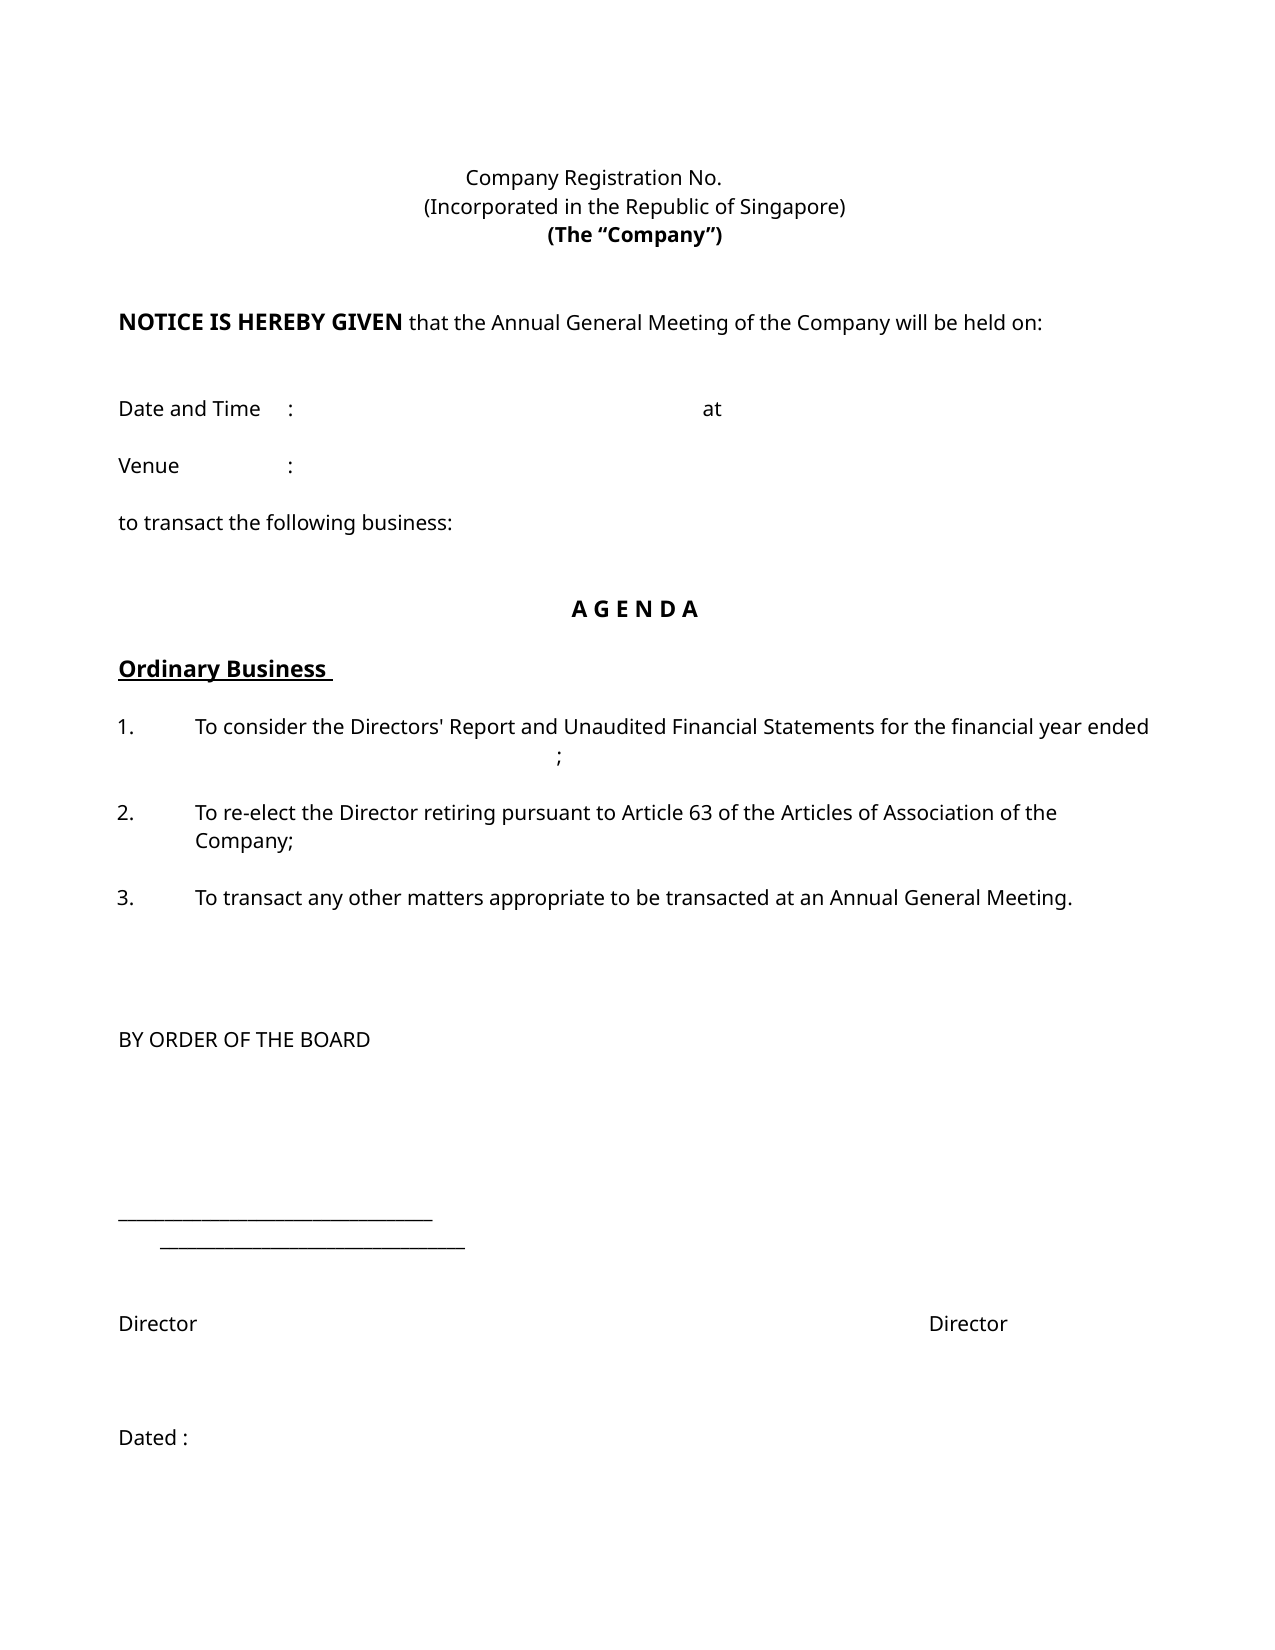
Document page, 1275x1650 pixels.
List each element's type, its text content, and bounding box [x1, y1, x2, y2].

text to transact the following business: [118, 508, 1157, 536]
text Ordinary Business [118, 653, 1157, 684]
text <line['director1']> <if test="line['director2']!=''"><line['director2']></if> [118, 1253, 1157, 1309]
text <o.name> [118, 118, 1157, 163]
text Director <if test="line['director2']!=''">Director</if> [118, 1309, 1157, 1338]
text A G E N D A [118, 593, 1157, 624]
text (The “Company”) [118, 220, 1157, 249]
text (Incorporated in the Republic of Singapore) [118, 192, 1157, 220]
text Company Registration No. <o.uen> [118, 163, 1157, 192]
text </for> [118, 1338, 1157, 1366]
text Date and Time : <get_datenow()> at <get_timenow_12h()> [118, 394, 1157, 422]
text BY ORDER OF THE BOARD [118, 1025, 1157, 1053]
text Dated : <get_datenow()> [118, 1423, 1157, 1452]
text Venue : <get_company_full_address(o.company_id)> [118, 451, 1157, 479]
text NOTICE IS HEREBY GIVEN that the Annual General Meeting of the Company will be held on: [118, 306, 1157, 337]
text 1. To consider the Directors' Report and Unaudited Financial Statements for the financial year ended <convert_date_d_B_Y(o.fs_end_date)>; [117, 712, 1157, 769]
text 2. To re-elect the Director retiring pursuant to Article 63 of the Articles of Association of the Company; [117, 798, 1157, 854]
text 3. To transact any other matters appropriate to be transacted at an Annual General Meeting. [117, 883, 1157, 911]
text <for each="line in get_2directorin1line(o.id)"> [118, 1082, 1157, 1110]
text __________________________________ <if test="line['director2']!=''">_________________________________</if> [118, 1196, 1157, 1253]
